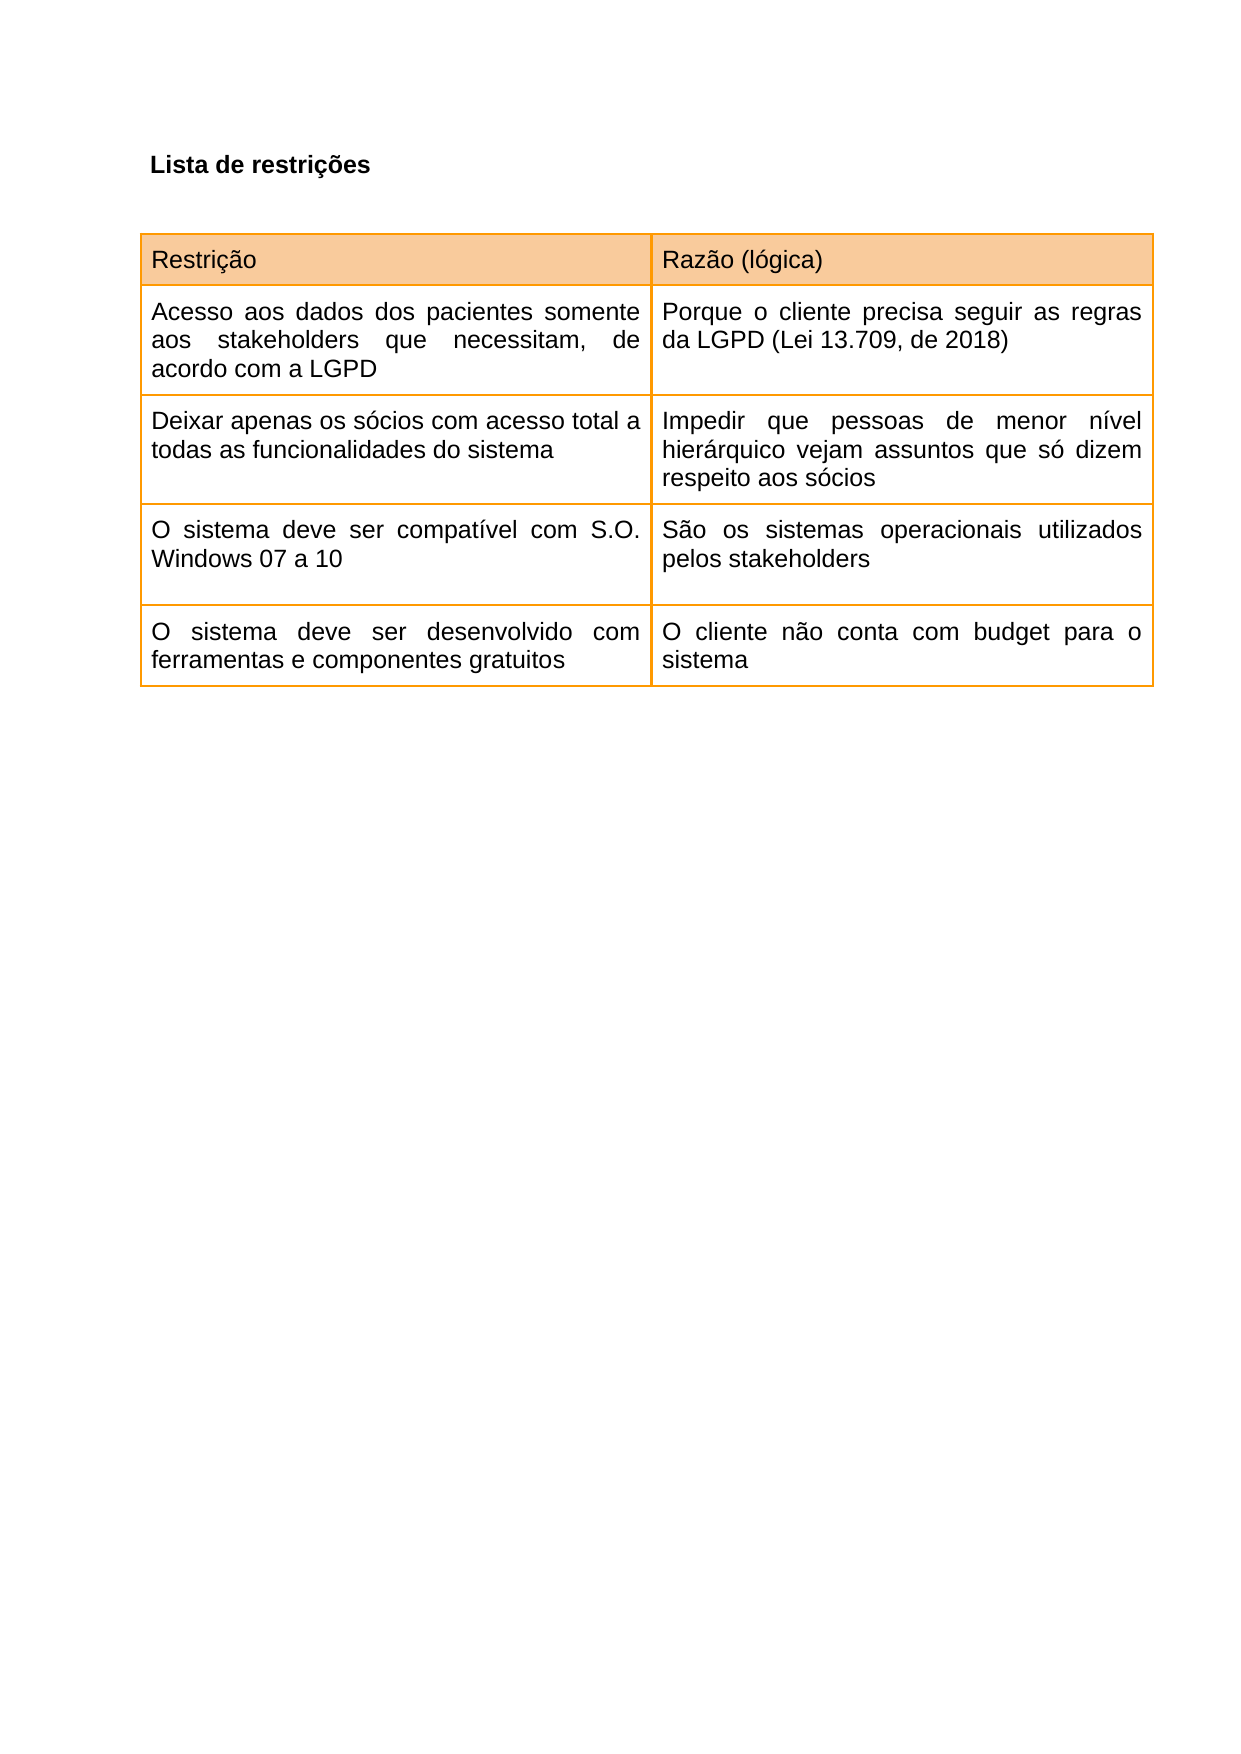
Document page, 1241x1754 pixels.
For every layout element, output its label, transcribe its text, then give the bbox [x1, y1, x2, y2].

table_cell Acesso aos dados dos pacientes somente aos stakeholders que necessitam, de acordo com a LGPD [142, 286, 650, 393]
table_cell O sistema deve ser desenvolvido com ferramentas e componentes gratuitos [142, 606, 650, 684]
table_cell Deixar apenas os sócios com acesso total a todas as funcionalidades do sistema [142, 396, 650, 503]
table_cell São os sistemas operacionais utilizados pelos stakeholders [653, 505, 1152, 604]
table_cell Porque o cliente precisa seguir as regras da LGPD (Lei 13.709, de 2018) [653, 286, 1152, 393]
text Lista de restrições [150, 150, 1090, 179]
table_cell Impedir que pessoas de menor nível hierárquico vejam assuntos que só dizem respeito aos sócios [653, 396, 1152, 503]
table_cell O sistema deve ser compatível com S.O. Windows 07 a 10 [142, 505, 650, 604]
table_cell O cliente não conta com budget para o sistema [653, 606, 1152, 684]
table_header Restrição [142, 235, 650, 284]
table_header Razão (lógica) [653, 235, 1152, 284]
